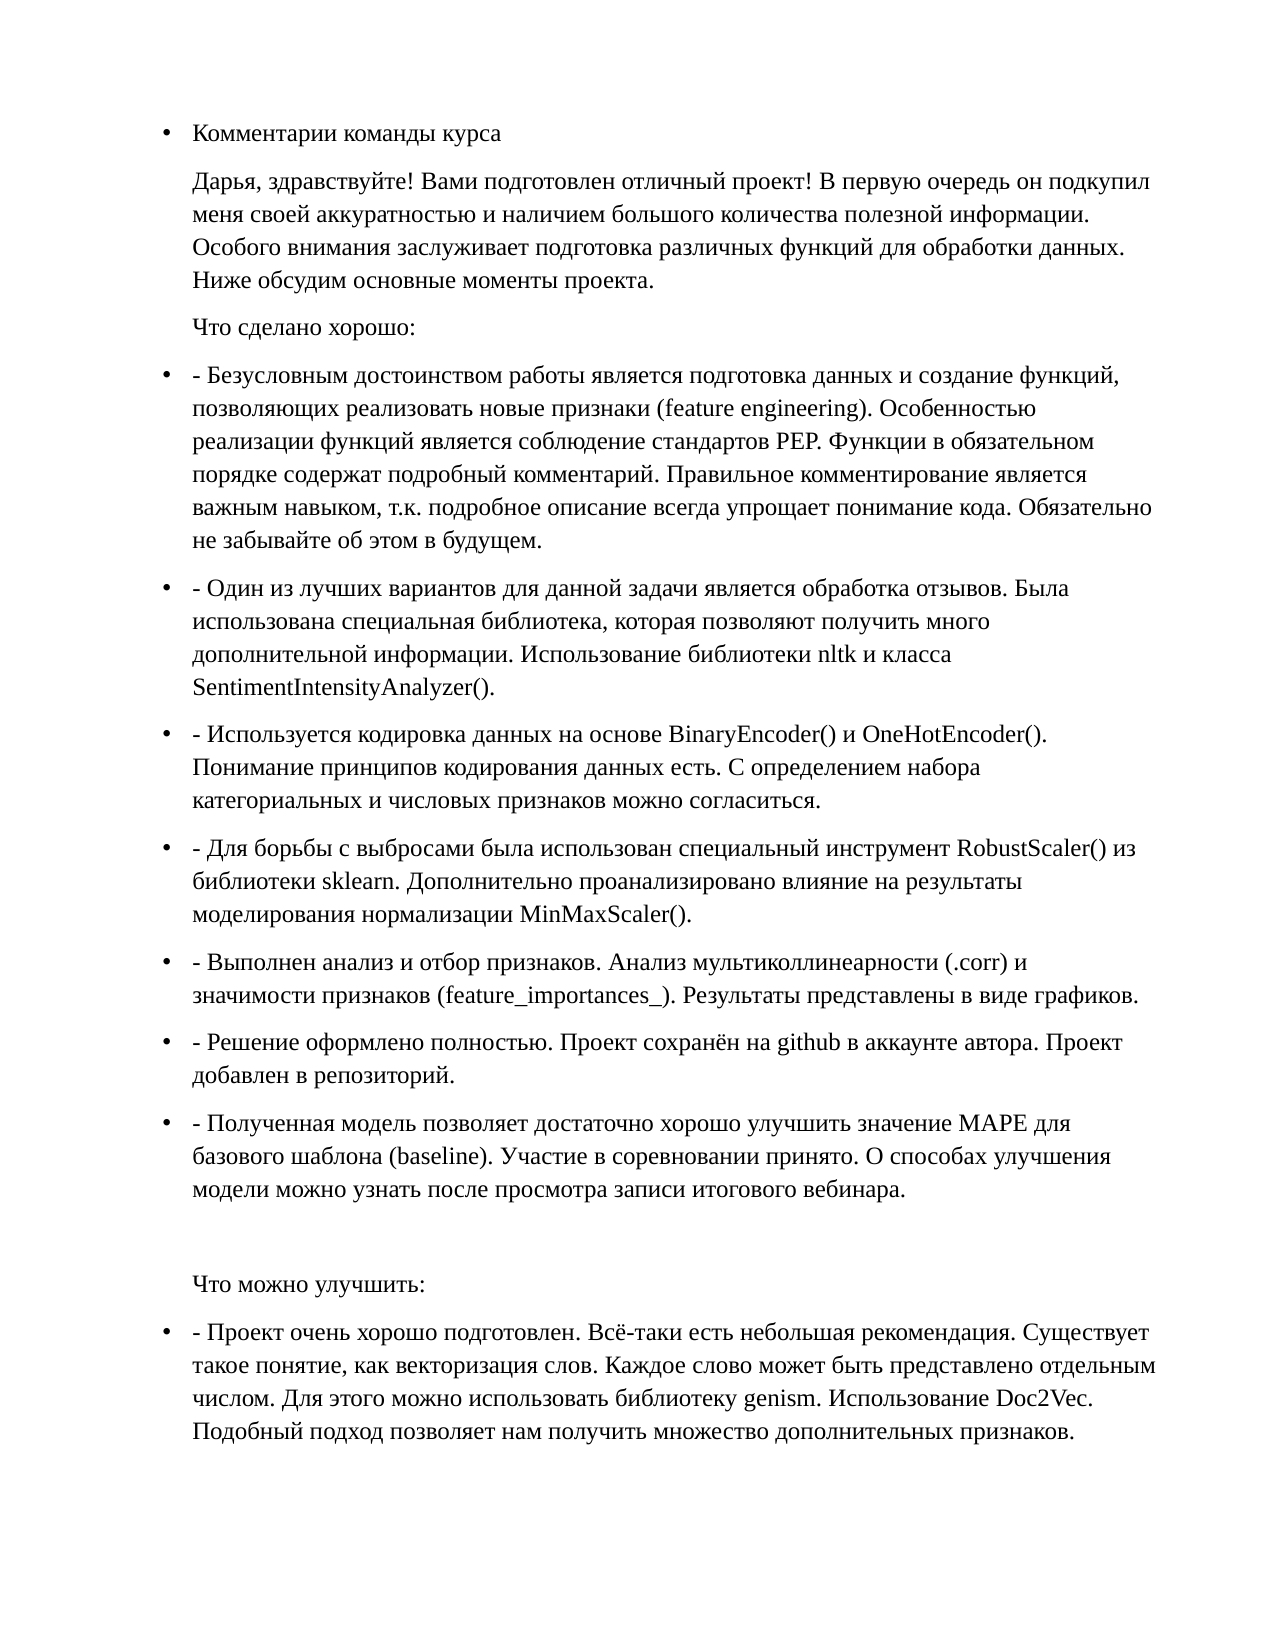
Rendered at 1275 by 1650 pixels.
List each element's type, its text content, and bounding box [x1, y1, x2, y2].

list - Решение оформлено полностью. Проект сохранён на github в аккаунте автора. Проект добавлен в репозиторий. [162, 1027, 1157, 1089]
list - Один из лучших вариантов для данной задачи является обработка отзывов. Была использована специальная библиотека, которая позволяют получить много дополнительной информации. Использование библиотеки nltk и класса SentimentIntensityAnalyzer(). [162, 573, 1157, 701]
list - Проект очень хорошо подготовлен. Всё-таки есть небольшая рекомендация. Существует такое понятие, как векторизация слов. Каждое слово может быть представлено отдельным числом. Для этого можно использовать библиотеку genism. Использование Doc2Vec. Подобный подход позволяет нам получить множество дополнительных признаков. [162, 1317, 1157, 1444]
list Что можно улучшить: [162, 1269, 1157, 1298]
list Дарья, здравствуйте! Вами подготовлен отличный проект! В первую очередь он подкупил меня своей аккуратностью и наличием большого количества полезной информации. Особого внимания заслуживает подготовка различных функций для обработки данных. Ниже обсудим основные моменты проекта. [162, 166, 1157, 293]
list - Используется кодировка данных на основе BinaryEncoder() и OneHotEncoder(). Понимание принципов кодирования данных есть. С определением набора категориальных и числовых признаков можно согласиться. [162, 719, 1157, 814]
list - Безусловным достоинством работы является подготовка данных и создание функций, позволяющих реализовать новые признаки (feature engineering). Особенностью реализации функций является соблюдение стандартов PEP. Функции в обязательном порядке содержат подробный комментарий. Правильное комментирование является важным навыком, т.к. подробное описание всегда упрощает понимание кода. Обязательно не забывайте об этом в будущем. [162, 360, 1157, 554]
list Что сделано хорошо: [162, 312, 1157, 341]
list - Полученная модель позволяет достаточно хорошо улучшить значение MAPE для базового шаблона (baseline). Участие в соревновании принято. О способах улучшения модели можно узнать после просмотра записи итогового вебинара. [162, 1108, 1157, 1203]
list - Выполнен анализ и отбор признаков. Анализ мультиколлинеарности (.corr) и значимости признаков (feature_importances_). Результаты представлены в виде графиков. [162, 947, 1157, 1008]
list - Для борьбы с выбросами была использован специальный инструмент RobustScaler() из библиотеки sklearn. Дополнительно проанализировано влияние на результаты моделирования нормализации MinMaxScaler(). [162, 833, 1157, 928]
list Комментарии команды курса [162, 118, 1157, 147]
